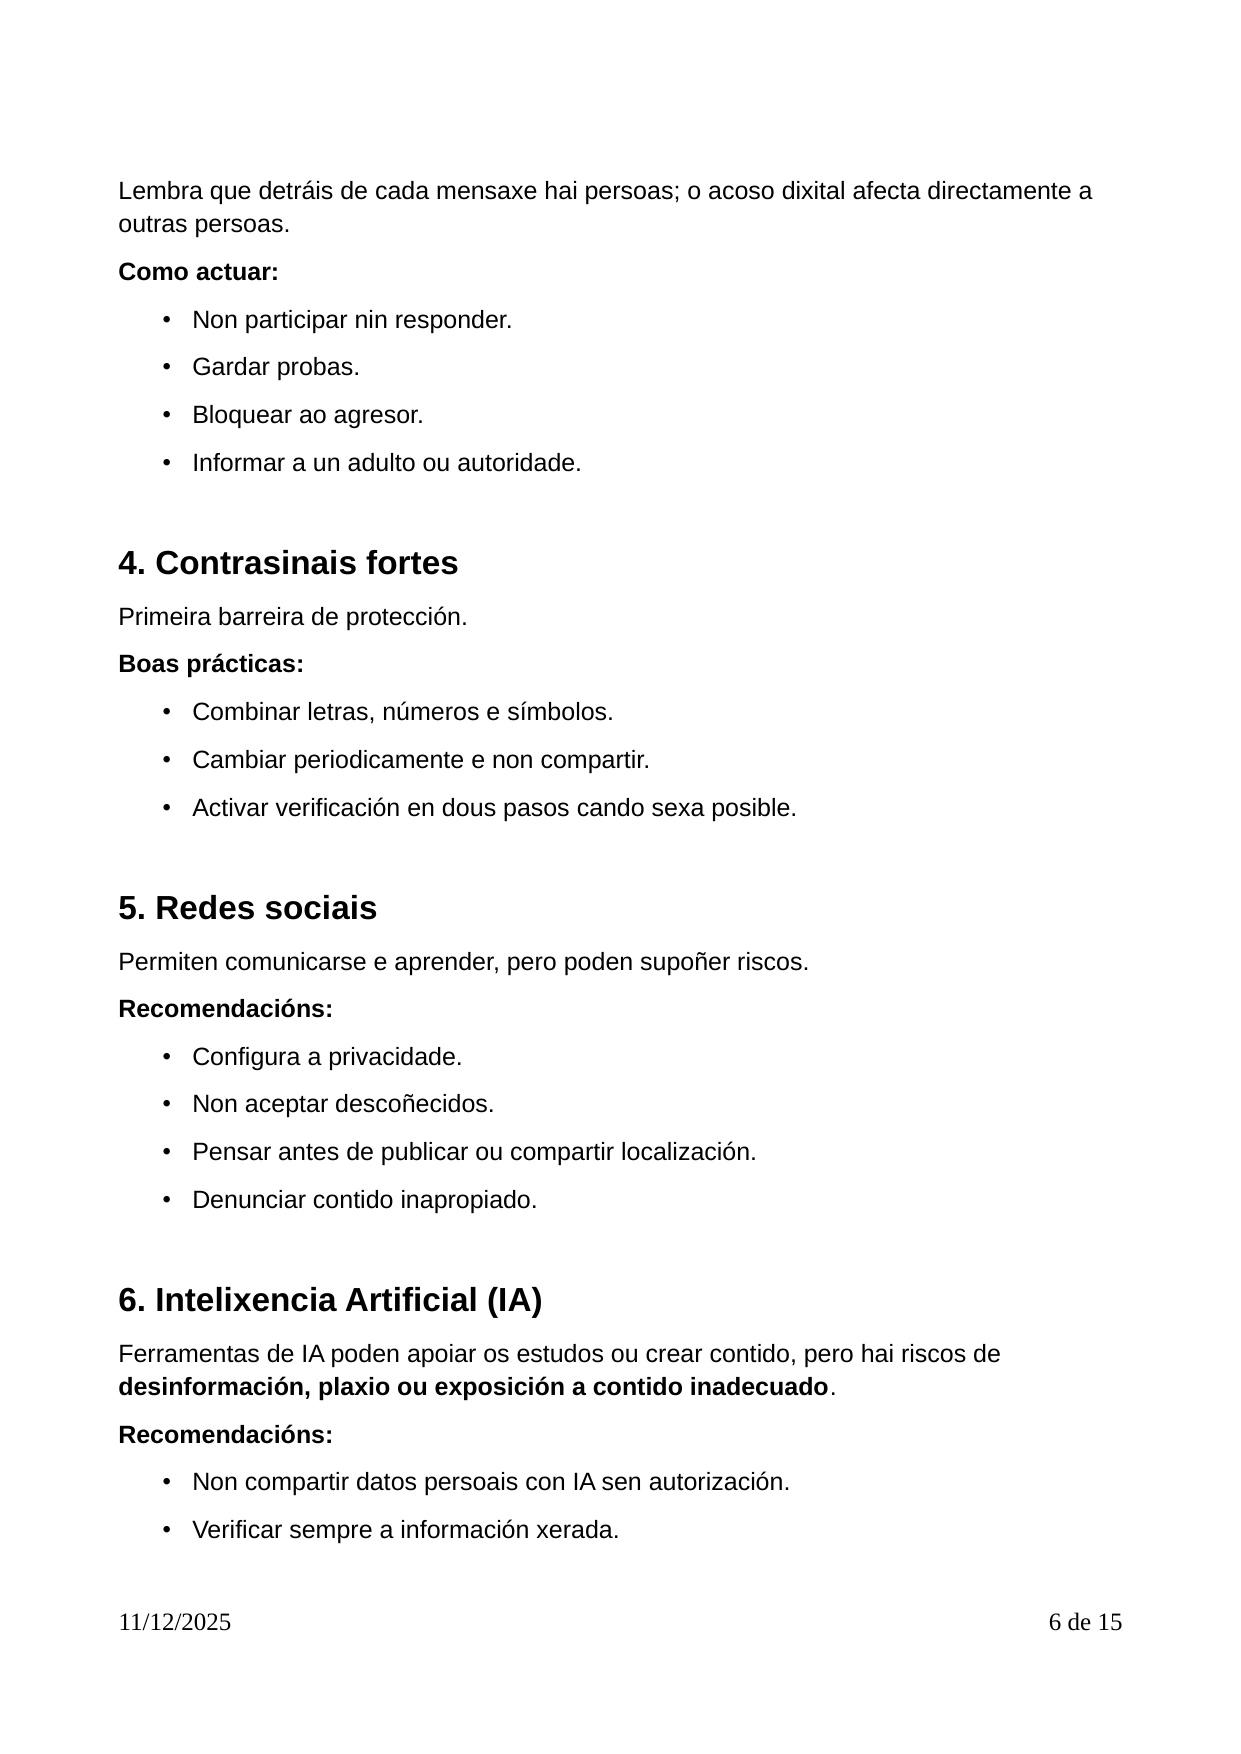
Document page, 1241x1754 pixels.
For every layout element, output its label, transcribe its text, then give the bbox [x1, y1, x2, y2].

text Recomendacións: [118, 1419, 1122, 1448]
list Pensar antes de publicar ou compartir localización. [162, 1137, 1122, 1166]
text Como actuar: [118, 257, 1122, 286]
text Ferramentas de IA poden apoiar os estudos ou crear contido, pero hai riscos de desinformación, plaxio ou exposición a contido inadecuado. [118, 1339, 1122, 1401]
list Cambiar periodicamente e non compartir. [162, 745, 1122, 774]
list Combinar letras, números e símbolos. [162, 697, 1122, 726]
list Bloquear ao agresor. [162, 400, 1122, 429]
list Configura a privacidade. [162, 1042, 1122, 1071]
subtitle 5. Redes sociais [118, 888, 1122, 926]
subtitle 4. Contrasinais fortes [118, 543, 1122, 582]
list Denunciar contido inapropiado. [162, 1185, 1122, 1214]
list Non participar nin responder. [162, 305, 1122, 333]
text Boas prácticas: [118, 649, 1122, 678]
text Lembra que detráis de cada mensaxe hai persoas; o acoso dixital afecta directamente a outras persoas. [118, 176, 1122, 238]
text Permiten comunicarse e aprender, pero poden supoñer riscos. [118, 947, 1122, 975]
list Informar a un adulto ou autoridade. [162, 448, 1122, 477]
subtitle 6. Intelixencia Artificial (IA) [118, 1280, 1122, 1319]
list Verificar sempre a información xerada. [162, 1515, 1122, 1544]
text Recomendacións: [118, 994, 1122, 1023]
list Non compartir datos persoais con IA sen autorización. [162, 1467, 1122, 1496]
text Primeira barreira de protección. [118, 602, 1122, 631]
list Activar verificación en dous pasos cando sexa posible. [162, 792, 1122, 821]
list Gardar probas. [162, 352, 1122, 381]
list Non aceptar descoñecidos. [162, 1089, 1122, 1118]
